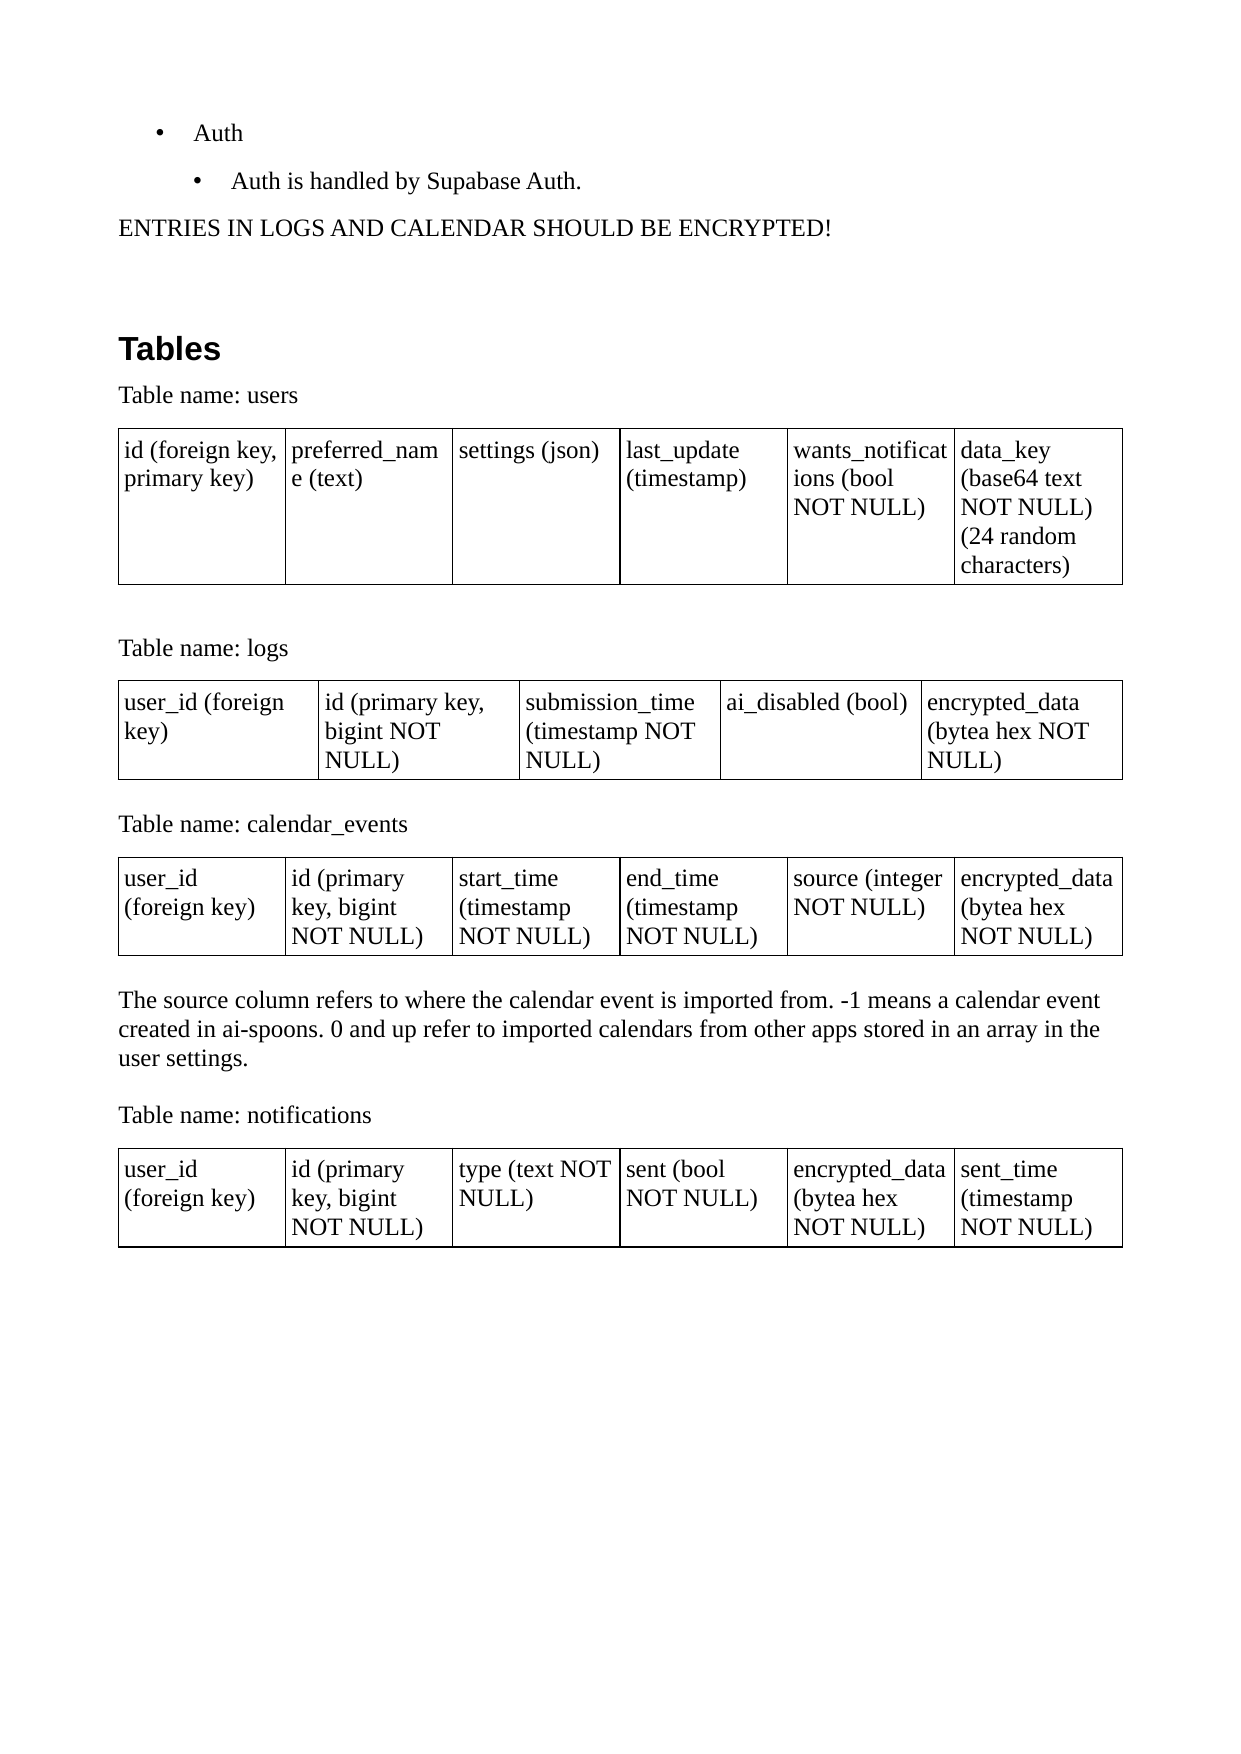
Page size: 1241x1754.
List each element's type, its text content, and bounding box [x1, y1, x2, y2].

list Auth is handled by Supabase Auth. [193, 166, 1122, 194]
table_header sent_time (timestamp NOT NULL) [955, 1149, 1122, 1246]
table_header type (text NOT NULL) [453, 1149, 619, 1246]
text Table name: users [118, 380, 1122, 409]
table_header ai_disabled (bool) [721, 681, 921, 779]
list Auth [156, 118, 1122, 147]
table_header id (primary key, bigint NOT NULL) [286, 858, 452, 955]
table_header user_id (foreign key) [119, 858, 285, 955]
table_header encrypted_data (bytea hex NOT NULL) [955, 858, 1122, 955]
text Table name: calendar_events [118, 809, 1122, 838]
table_header submission_time (timestamp NOT NULL) [520, 681, 720, 779]
table_header sent (bool NOT NULL) [621, 1149, 787, 1246]
table_header id (primary key, bigint NOT NULL) [319, 681, 519, 779]
table_header preferred_name (text) [286, 429, 452, 584]
table_header start_time (timestamp NOT NULL) [453, 858, 619, 955]
table_header data_key (base64 text NOT NULL) (24 random characters) [955, 429, 1122, 584]
text Table name: notifications [118, 1100, 1122, 1129]
text The source column refers to where the calendar event is imported from. -1 means a calendar event created in ai-spoons. 0 and up refer to imported calendars from other apps stored in an array in the user settings. [118, 985, 1122, 1071]
text Table name: logs [118, 633, 1122, 662]
table_header last_update (timestamp) [621, 429, 787, 584]
table_header encrypted_data (bytea hex NOT NULL) [788, 1149, 954, 1246]
table_header source (integer NOT NULL) [788, 858, 954, 955]
table_header wants_notifications (bool NOT NULL) [788, 429, 954, 584]
text ENTRIES IN LOGS AND CALENDAR SHOULD BE ENCRYPTED! [118, 213, 1122, 242]
table_header settings (json) [453, 429, 619, 584]
table_header id (primary key, bigint NOT NULL) [286, 1149, 452, 1246]
table_header encrypted_data (bytea hex NOT NULL) [922, 681, 1122, 779]
table_header end_time (timestamp NOT NULL) [621, 858, 787, 955]
table_header user_id (foreign key) [119, 1149, 285, 1246]
table_header user_id (foreign key) [119, 681, 318, 779]
table_header id (foreign key, primary key) [119, 429, 285, 584]
subtitle Tables [118, 329, 1122, 368]
